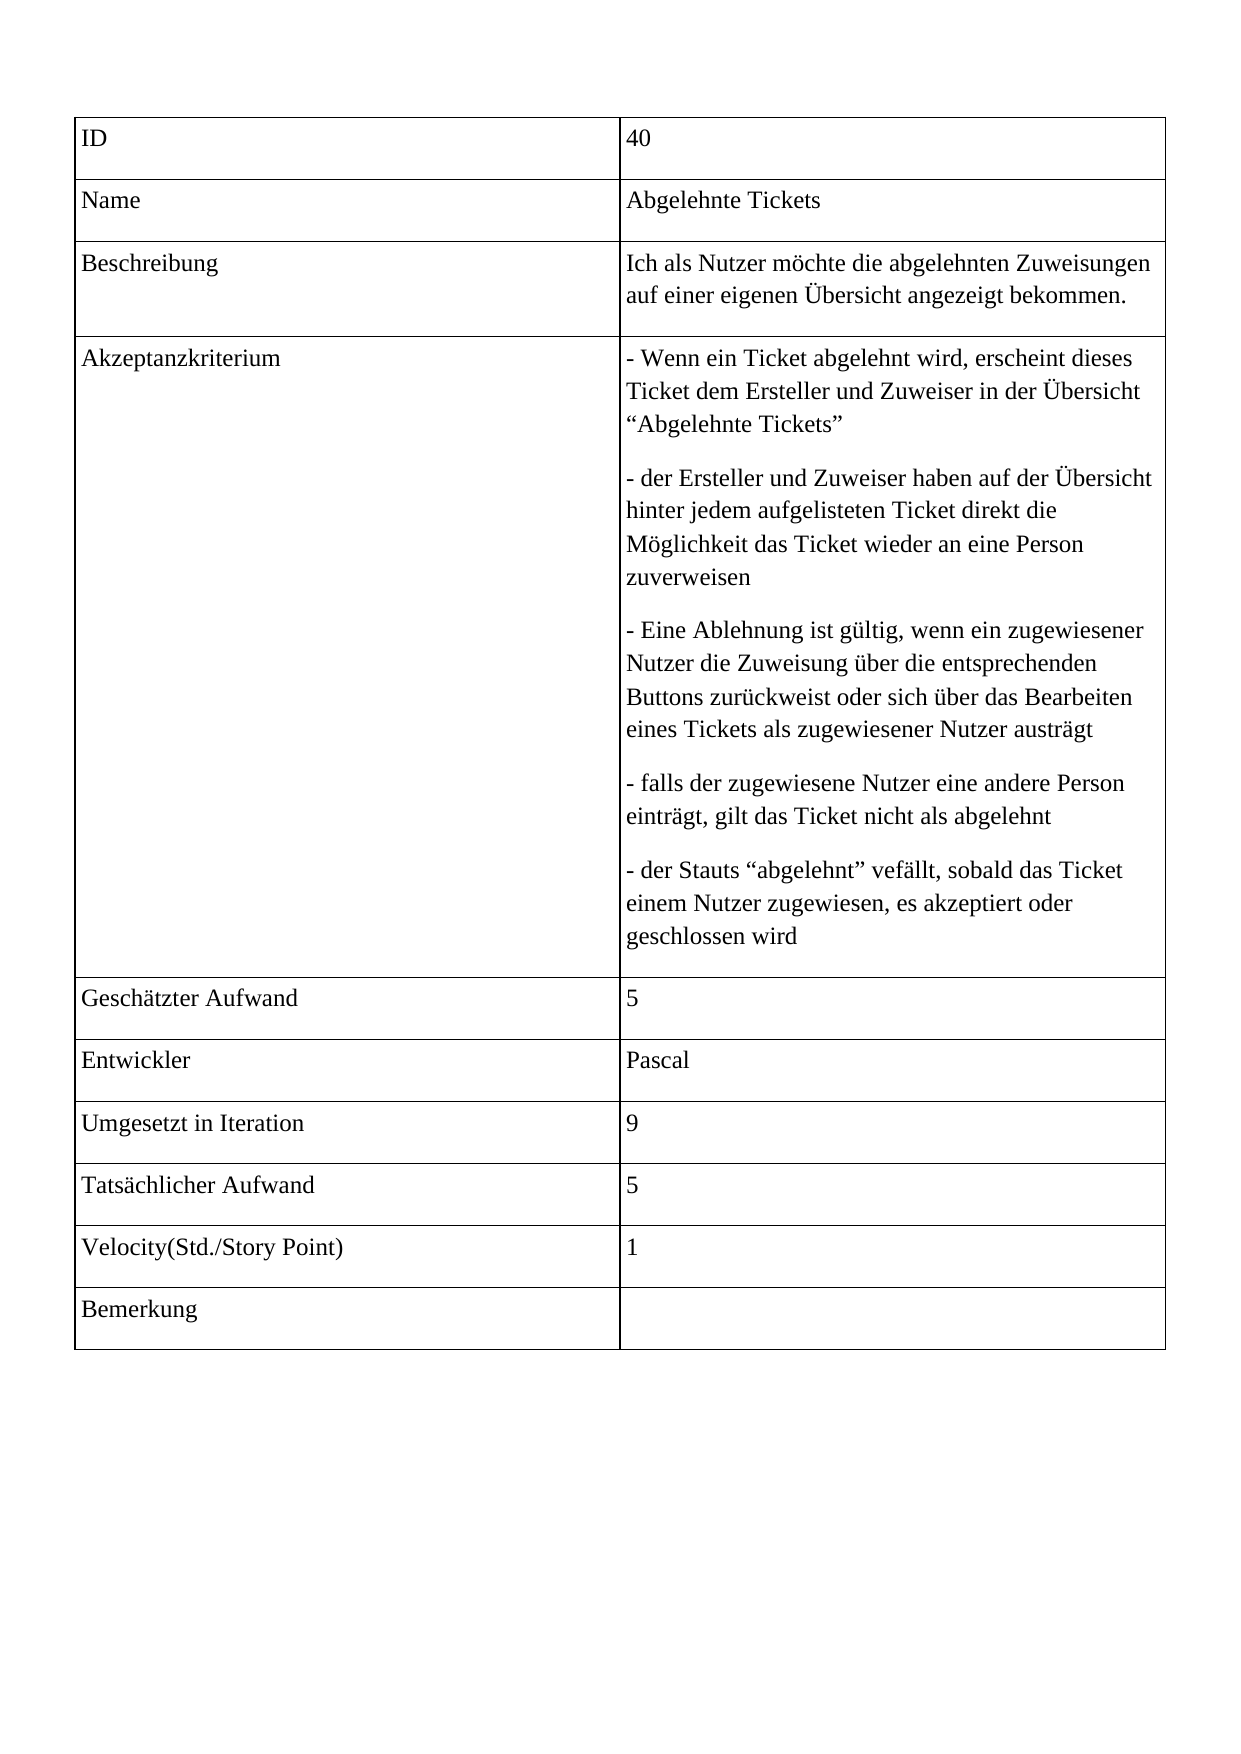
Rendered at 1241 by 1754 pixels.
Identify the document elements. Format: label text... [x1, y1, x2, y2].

table_cell Geschätzter Aufwand [76, 978, 619, 1039]
table_cell Beschreibung [76, 242, 619, 336]
table_cell Pascal [621, 1040, 1165, 1101]
table_cell Entwickler [76, 1040, 619, 1101]
table_cell Ich als Nutzer möchte die abgelehnten Zuweisungen auf einer eigenen Übersicht angezeigt bekommen. [621, 242, 1165, 336]
table_cell 5 [621, 1164, 1165, 1225]
table_cell Tatsächlicher Aufwand [76, 1164, 619, 1225]
table_header 40 [621, 118, 1165, 179]
table_cell Bemerkung [76, 1288, 619, 1349]
table_cell [621, 1288, 1165, 1349]
table_cell Velocity(Std./Story Point) [76, 1226, 619, 1287]
table_cell 5 [621, 978, 1165, 1039]
table_header ID [76, 118, 619, 179]
table_cell Akzeptanzkriterium [76, 337, 619, 977]
table_cell Abgelehnte Tickets [621, 180, 1165, 241]
table_cell 9 [621, 1102, 1165, 1163]
table_cell - Wenn ein Ticket abgelehnt wird, erscheint dieses Ticket dem Ersteller und Zuweiser in der Übersicht “Abgelehnte Tickets” - der Ersteller und Zuweiser haben auf der Übersicht hinter jedem aufgelisteten Ticket direkt die Möglichkeit das Ticket wieder an eine Person zuverweisen - Eine Ablehnung ist gültig, wenn ein zugewiesener Nutzer die Zuweisung über die entsprechenden Buttons zurückweist oder sich über das Bearbeiten eines Tickets als zugewiesener Nutzer austrägt - falls der zugewiesene Nutzer eine andere Person einträgt, gilt das Ticket nicht als abgelehnt - der Stauts “abgelehnt” vefällt, sobald das Ticket einem Nutzer zugewiesen, es akzeptiert oder geschlossen wird [621, 337, 1165, 977]
table_cell Umgesetzt in Iteration [76, 1102, 619, 1163]
table_cell Name [76, 180, 619, 241]
table_cell 1 [621, 1226, 1165, 1287]
